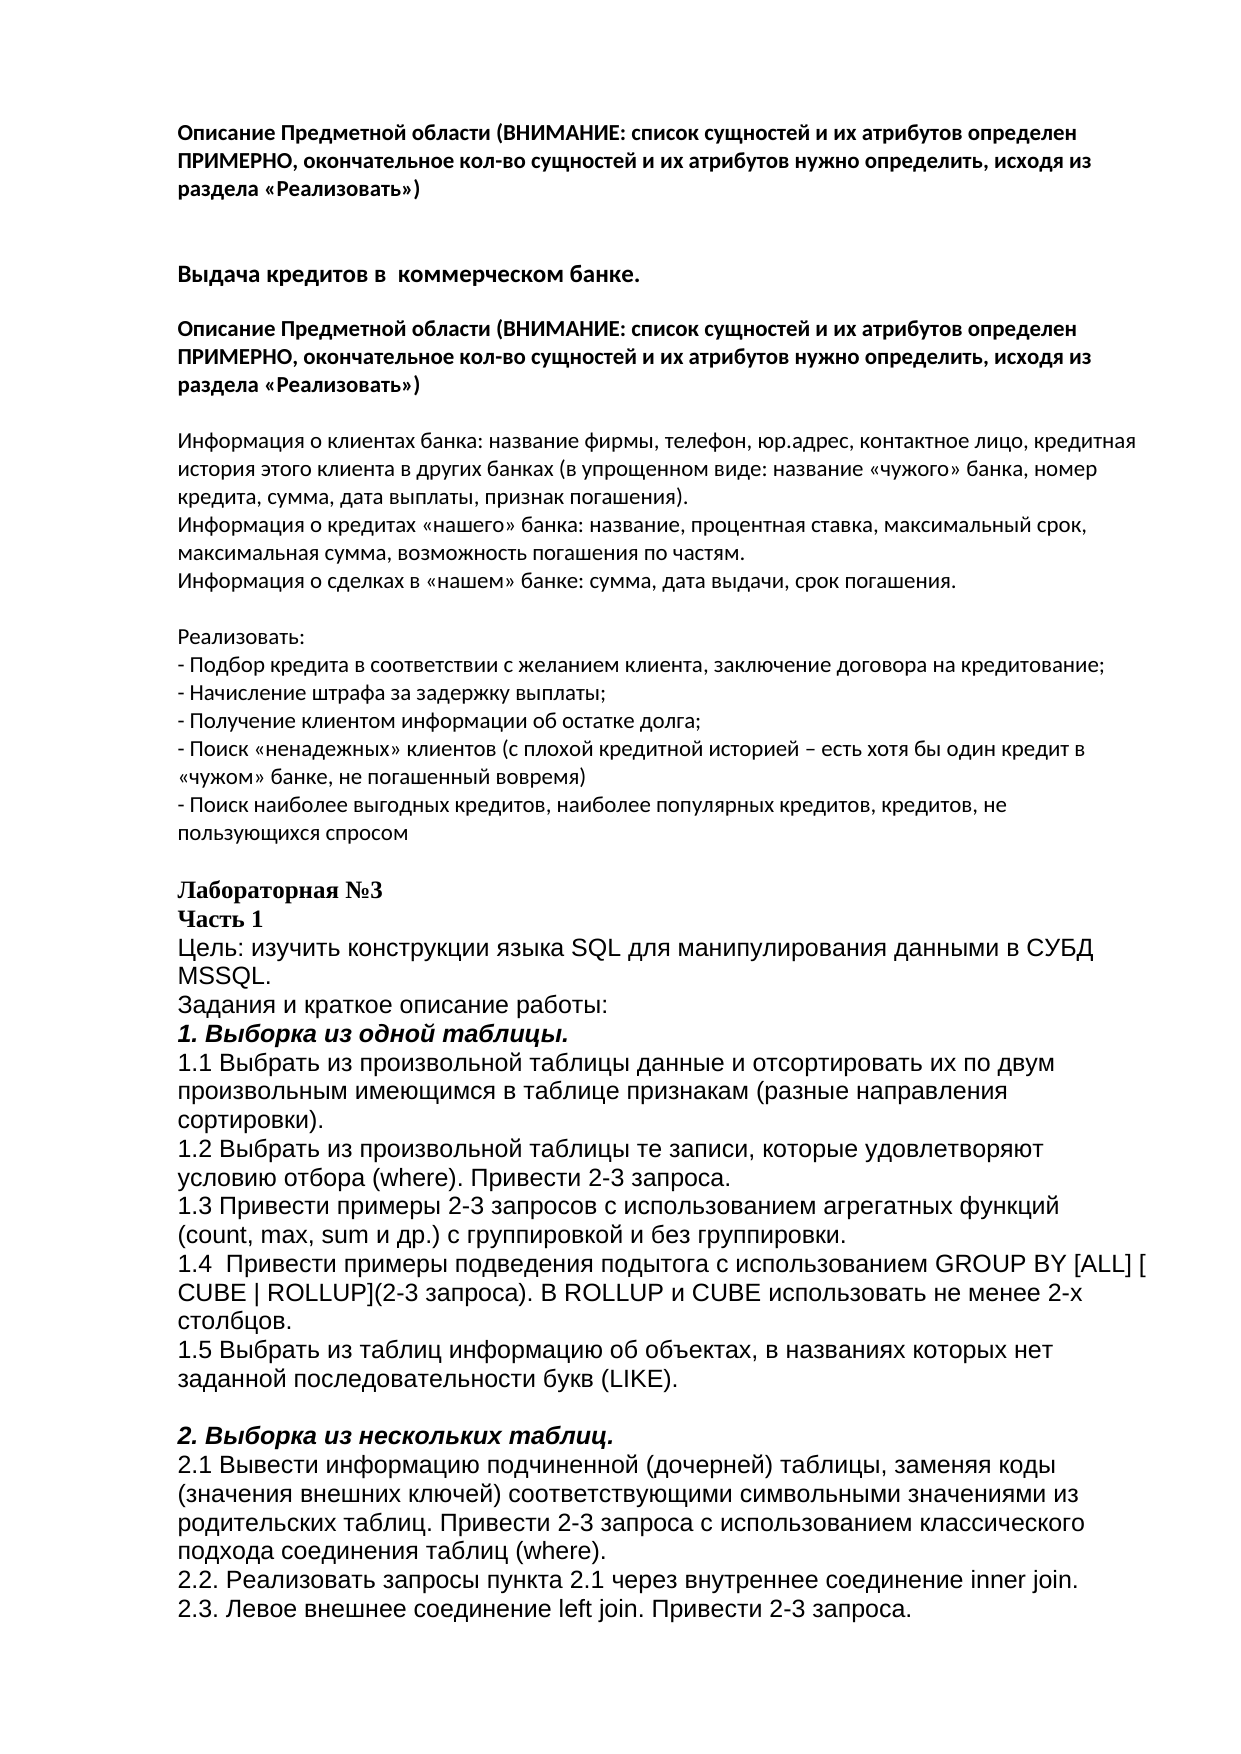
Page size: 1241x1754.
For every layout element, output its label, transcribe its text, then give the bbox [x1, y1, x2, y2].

text Информация о сделках в «нашем» банке: сумма, дата выдачи, срок погашения. [177, 566, 1152, 594]
text (значения внешних ключей) соответствующими символьными значениями из [177, 1479, 1152, 1507]
text 2. Выборка из нескольких таблиц. [177, 1421, 1152, 1450]
text 2.2. Реализовать запросы пункта 2.1 через внутреннее соединение inner join. [177, 1565, 1152, 1594]
text 1.3 Привести примеры 2-3 запросов с использованием агрегатных функций [177, 1191, 1152, 1220]
text 1.5 Выбрать из таблиц информацию об объектах, в названиях которых нет заданной последовательности букв (LIKE). [177, 1335, 1152, 1392]
text условию отбора (where). Привести 2-3 запроса. [177, 1162, 1152, 1191]
text - Поиск «ненадежных» клиентов (с плохой кредитной историей – есть хотя бы один кредит в «чужом» банке, не погашенный вовремя) [177, 734, 1152, 790]
text Информация о кредитах «нашего» банка: название, процентная ставка, максимальный срок, максимальная сумма, возможность погашения по частям. [177, 510, 1152, 566]
text (count, max, sum и др.) с группировкой и без группировки. [177, 1220, 1152, 1249]
text Описание Предметной области (ВНИМАНИЕ: список сущностей и их атрибутов определен ПРИМЕРНО, окончательное кол-во сущностей и их атрибутов нужно определить, исходя из раздела «Реализовать») [177, 118, 1152, 202]
text Описание Предметной области (ВНИМАНИЕ: список сущностей и их атрибутов определен ПРИМЕРНО, окончательное кол-во сущностей и их атрибутов нужно определить, исходя из раздела «Реализовать») [177, 314, 1152, 398]
text - Подбор кредита в соответствии с желанием клиента, заключение договора на кредитование; [177, 650, 1152, 678]
text 2.3. Левое внешнее соединение left join. Привести 2-3 запроса. [177, 1594, 1152, 1622]
text 1.4 Привести примеры подведения подытога с использованием GROUP BY [ALL] [ CUBE | ROLLUP](2-3 запроса). В ROLLUP и CUBE использовать не менее 2-х столбцов. [177, 1249, 1152, 1335]
text Информация о клиентах банка: название фирмы, телефон, юр.адрес, контактное лицо, кредитная история этого клиента в других банках (в упрощенном виде: название «чужого» банка, номер кредита, сумма, дата выплаты, признак погашения). [177, 426, 1152, 510]
text Реализовать: [177, 622, 1152, 650]
text - Поиск наиболее выгодных кредитов, наиболее популярных кредитов, кредитов, не пользующихся спросом [177, 790, 1152, 846]
text - Получение клиентом информации об остатке долга; [177, 706, 1152, 734]
text Часть 1 [177, 904, 1152, 932]
text Лабораторная №3 [177, 875, 1152, 904]
text Выдача кредитов в коммерческом банке. [177, 258, 1152, 288]
text 1.2 Выбрать из произвольной таблицы те записи, которые удовлетворяют [177, 1134, 1152, 1162]
text - Начисление штрафа за задержку выплаты; [177, 678, 1152, 706]
text Цель: изучить конструкции языка SQL для манипулирования данными в СУБД MSSQL. [177, 932, 1152, 990]
text 1.1 Выбрать из произвольной таблицы данные и отсортировать их по двум произвольным имеющимся в таблице признакам (разные направления сортировки). [177, 1047, 1152, 1134]
text подхода соединения таблиц (where). [177, 1536, 1152, 1565]
text Задания и краткое описание работы: [177, 990, 1152, 1019]
text родительских таблиц. Привести 2-3 запроса с использованием классического [177, 1507, 1152, 1536]
text 2.1 Вывести информацию подчиненной (дочерней) таблицы, заменяя коды [177, 1450, 1152, 1479]
text 1. Выборка из одной таблицы. [177, 1019, 1152, 1047]
